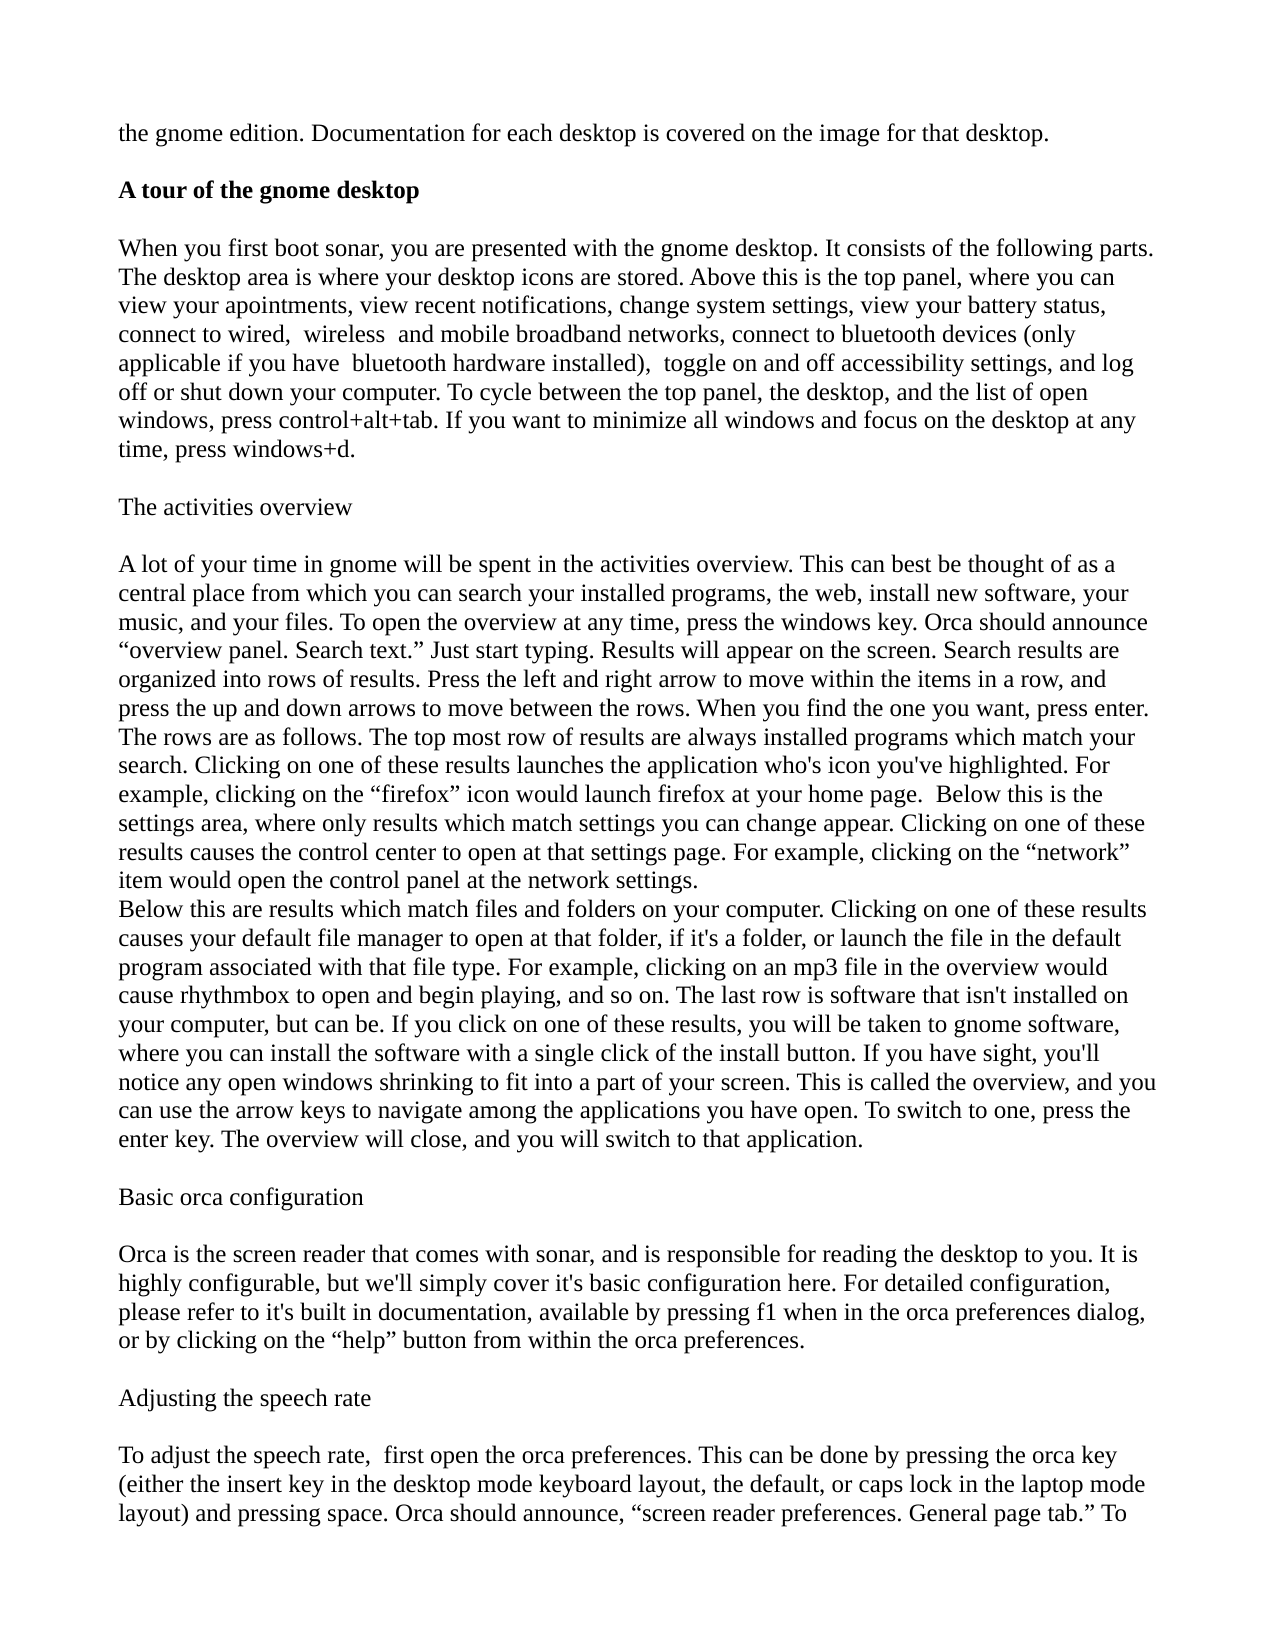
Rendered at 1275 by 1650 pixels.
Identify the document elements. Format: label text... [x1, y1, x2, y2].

text the gnome edition. Documentation for each desktop is covered on the image for that desktop. [118, 118, 1157, 147]
text Below this are results which match files and folders on your computer. Clicking on one of these results causes your default file manager to open at that folder, if it's a folder, or launch the file in the default program associated with that file type. For example, clicking on an mp3 file in the overview would cause rhythmbox to open and begin playing, and so on. The last row is software that isn't installed on your computer, but can be. If you click on one of these results, you will be taken to gnome software, where you can install the software with a single click of the install button. If you have sight, you'll notice any open windows shrinking to fit into a part of your screen. This is called the overview, and you can use the arrow keys to navigate among the applications you have open. To switch to one, press the enter key. The overview will close, and you will switch to that application. [118, 894, 1157, 1153]
text The activities overview [118, 492, 1157, 521]
text When you first boot sonar, you are presented with the gnome desktop. It consists of the following parts. The desktop area is where your desktop icons are stored. Above this is the top panel, where you can view your apointments, view recent notifications, change system settings, view your battery status, connect to wired, wireless and mobile broadband networks, connect to bluetooth devices (only applicable if you have bluetooth hardware installed), toggle on and off accessibility settings, and log off or shut down your computer. To cycle between the top panel, the desktop, and the list of open windows, press control+alt+tab. If you want to minimize all windows and focus on the desktop at any time, press windows+d. [118, 233, 1157, 463]
text A tour of the gnome desktop [118, 176, 1157, 204]
text To adjust the speech rate, first open the orca preferences. This can be done by pressing the orca key (either the insert key in the desktop mode keyboard layout, the default, or caps lock in the laptop mode layout) and pressing space. Orca should announce, “screen reader preferences. General page tab.” To [118, 1441, 1157, 1527]
text A lot of your time in gnome will be spent in the activities overview. This can best be thought of as a central place from which you can search your installed programs, the web, install new software, your music, and your files. To open the overview at any time, press the windows key. Orca should announce “overview panel. Search text.” Just start typing. Results will appear on the screen. Search results are organized into rows of results. Press the left and right arrow to move within the items in a row, and press the up and down arrows to move between the rows. When you find the one you want, press enter. The rows are as follows. The top most row of results are always installed programs which match your search. Clicking on one of these results launches the application who's icon you've highlighted. For example, clicking on the “firefox” icon would launch firefox at your home page. Below this is the settings area, where only results which match settings you can change appear. Clicking on one of these results causes the control center to open at that settings page. For example, clicking on the “network” item would open the control panel at the network settings. [118, 549, 1157, 894]
text Adjusting the speech rate [118, 1383, 1157, 1412]
text Orca is the screen reader that comes with sonar, and is responsible for reading the desktop to you. It is highly configurable, but we'll simply cover it's basic configuration here. For detailed configuration, please refer to it's built in documentation, available by pressing f1 when in the orca preferences dialog, or by clicking on the “help” button from within the orca preferences. [118, 1239, 1157, 1354]
text Basic orca configuration [118, 1182, 1157, 1211]
